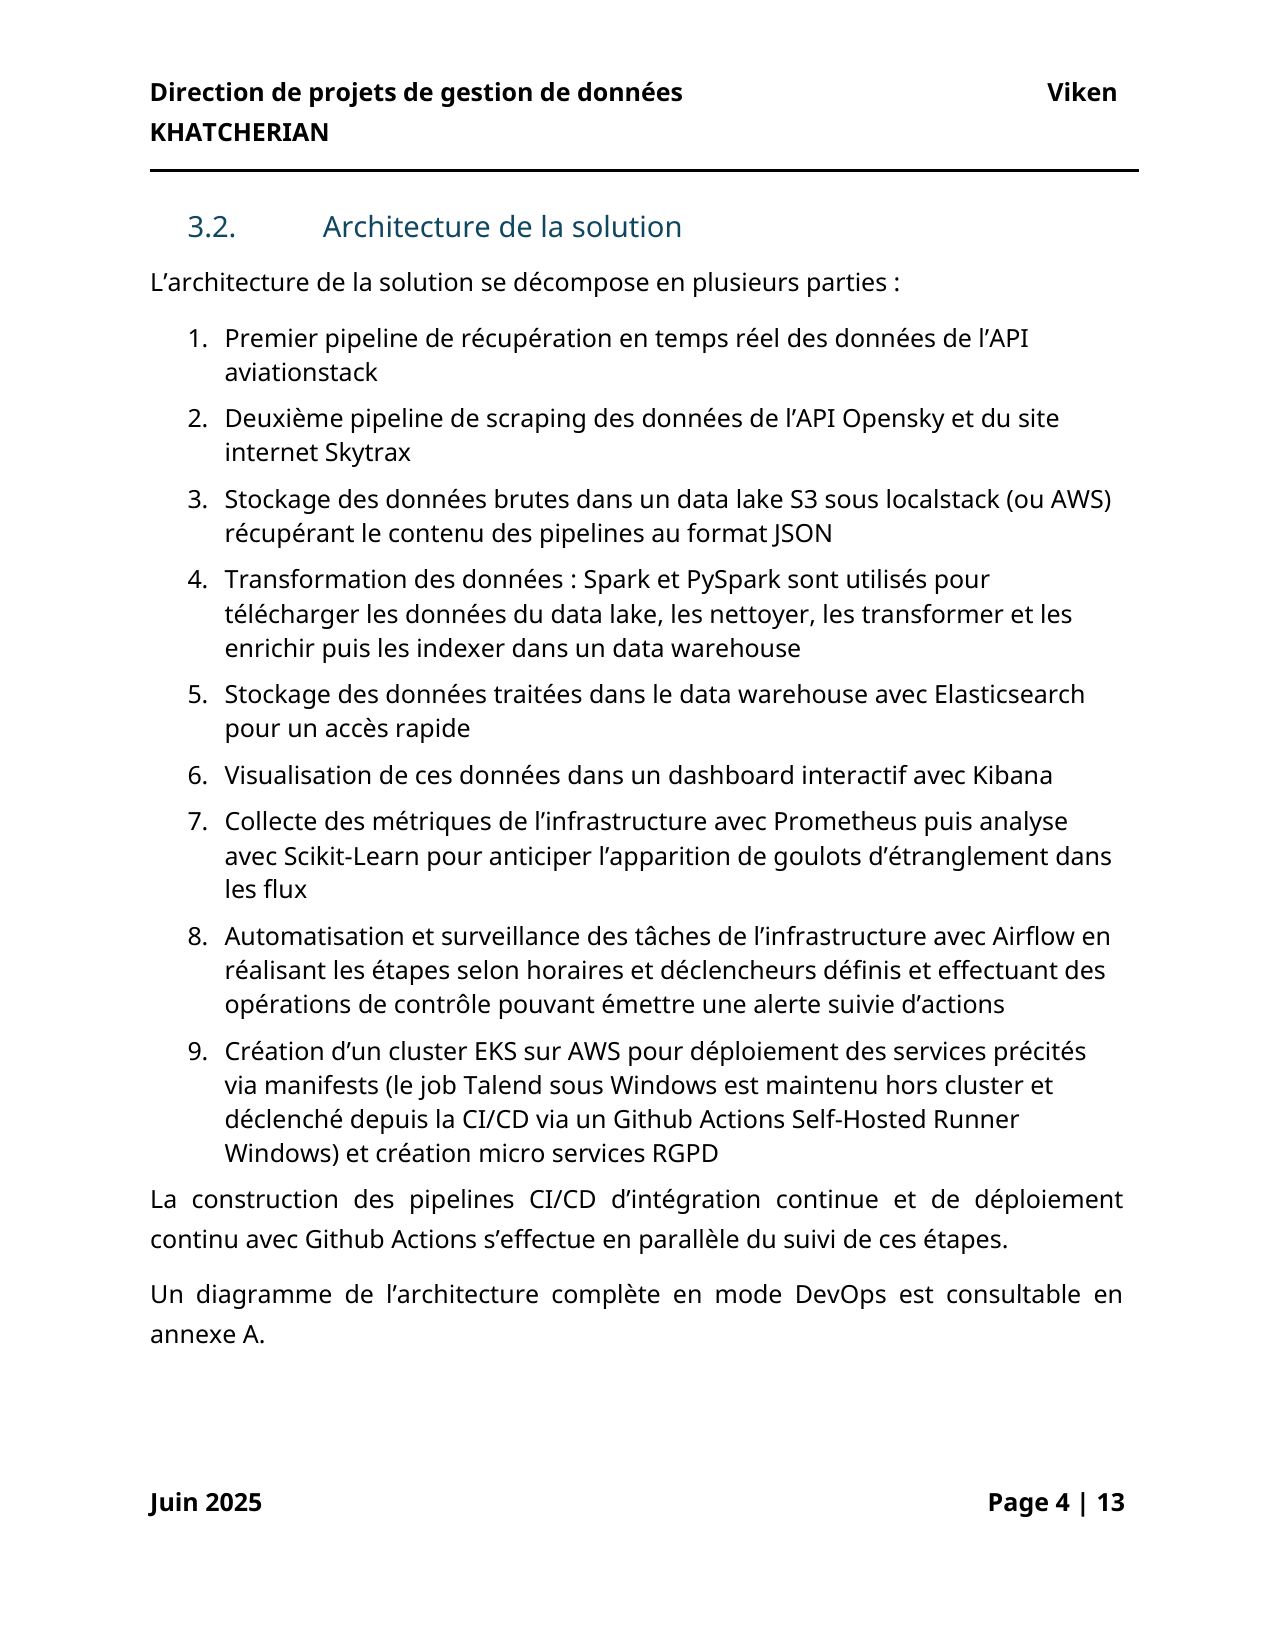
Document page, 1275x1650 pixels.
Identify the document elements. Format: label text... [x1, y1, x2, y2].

text L’architecture de la solution se décompose en plusieurs parties : [150, 264, 1125, 298]
list Transformation des données : Spark et PySpark sont utilisés pour télécharger les données du data lake, les nettoyer, les transformer et les enrichir puis les indexer dans un data warehouse [187, 562, 1125, 664]
list Premier pipeline de récupération en temps réel des données de l’API aviationstack [187, 320, 1125, 388]
list Collecte des métriques de l’infrastructure avec Prometheus puis analyse avec Scikit-Learn pour anticiper l’apparition de goulots d’étranglement dans les flux [187, 804, 1125, 906]
text La construction des pipelines CI/CD d’intégration continue et de déploiement continu avec Github Actions s’effectue en parallèle du suivi de ces étapes. [150, 1182, 1125, 1255]
list Stockage des données traitées dans le data warehouse avec Elasticsearch pour un accès rapide [187, 677, 1125, 745]
list Automatisation et surveillance des tâches de l’infrastructure avec Airflow en réalisant les étapes selon horaires et déclencheurs définis et effectuant des opérations de contrôle pouvant émettre une alerte suivie d’actions [187, 919, 1125, 1021]
list Architecture de la solution [187, 206, 1125, 246]
text Un diagramme de l’architecture complète en mode DevOps est consultable en annexe A. [150, 1277, 1125, 1350]
list Stockage des données brutes dans un data lake S3 sous localstack (ou AWS) récupérant le contenu des pipelines au format JSON [187, 482, 1125, 550]
list Visualisation de ces données dans un dashboard interactif avec Kibana [187, 757, 1125, 792]
list Création d’un cluster EKS sur AWS pour déploiement des services précités via manifests (le job Talend sous Windows est maintenu hors cluster et déclenché depuis la CI/CD via un Github Actions Self-Hosted Runner Windows) et création micro services RGPD [187, 1033, 1125, 1170]
list Deuxième pipeline de scraping des données de l’API Opensky et du site internet Skytrax [187, 401, 1125, 469]
